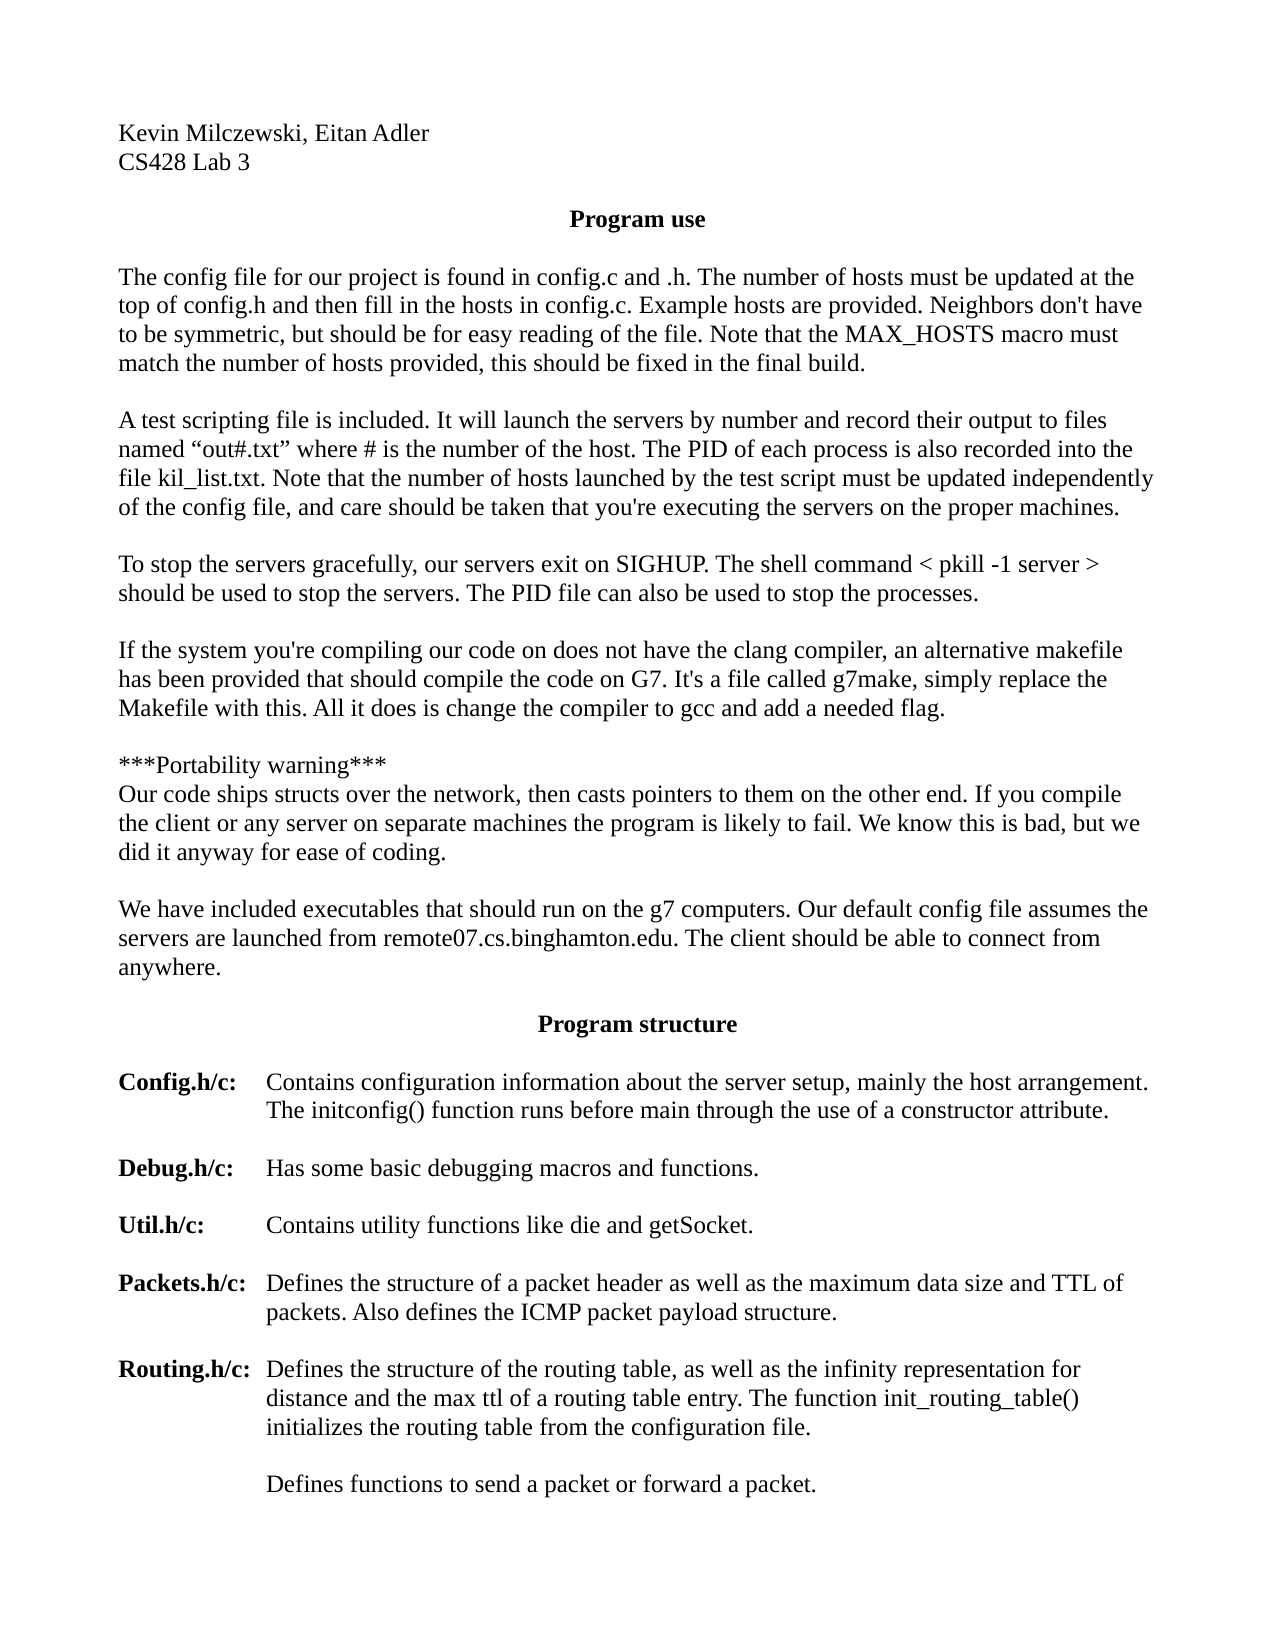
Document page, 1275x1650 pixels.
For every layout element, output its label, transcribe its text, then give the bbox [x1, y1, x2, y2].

text To stop the servers gracefully, our servers exit on SIGHUP. The shell command < pkill -1 server > should be used to stop the servers. The PID file can also be used to stop the processes. [118, 549, 1157, 607]
text Kevin Milczewski, Eitan Adler [118, 118, 1157, 147]
text Defines functions to send a packet or forward a packet. [118, 1469, 1157, 1498]
text Program structure [118, 1009, 1157, 1038]
text ***Portability warning*** [118, 751, 1157, 779]
text Our code ships structs over the network, then casts pointers to them on the other end. If you compile the client or any server on separate machines the program is likely to fail. We know this is bad, but we did it anyway for ease of coding. [118, 779, 1157, 866]
text Debug.h/c: Has some basic debugging macros and functions. [118, 1153, 1157, 1182]
text Routing.h/c: Defines the structure of the routing table, as well as the infinity representation for distance and the max ttl of a routing table entry. The function init_routing_table() initializes the routing table from the configuration file. [118, 1354, 1157, 1441]
text The config file for our project is found in config.c and .h. The number of hosts must be updated at the top of config.h and then fill in the hosts in config.c. Example hosts are provided. Neighbors don't have to be symmetric, but should be for easy reading of the file. Note that the MAX_HOSTS macro must match the number of hosts provided, this should be fixed in the final build. [118, 262, 1157, 377]
text A test scripting file is included. It will launch the servers by number and record their output to files named “out#.txt” where # is the number of the host. The PID of each process is also recorded into the file kil_list.txt. Note that the number of hosts launched by the test script must be updated independently of the config file, and care should be taken that you're executing the servers on the proper machines. [118, 406, 1157, 521]
text Util.h/c: Contains utility functions like die and getSocket. [118, 1211, 1157, 1239]
text We have included executables that should run on the g7 computers. Our default config file assumes the servers are launched from remote07.cs.binghamton.edu. The client should be able to connect from anywhere. [118, 894, 1157, 981]
text If the system you're compiling our code on does not have the clang compiler, an alternative makefile has been provided that should compile the code on G7. It's a file called g7make, simply replace the Makefile with this. All it does is change the compiler to gcc and add a needed flag. [118, 636, 1157, 722]
text Packets.h/c: Defines the structure of a packet header as well as the maximum data size and TTL of packets. Also defines the ICMP packet payload structure. [118, 1268, 1157, 1326]
text CS428 Lab 3 [118, 147, 1157, 176]
text Program use [118, 204, 1157, 233]
text Config.h/c: Contains configuration information about the server setup, mainly the host arrangement. The initconfig() function runs before main through the use of a constructor attribute. [118, 1067, 1157, 1124]
